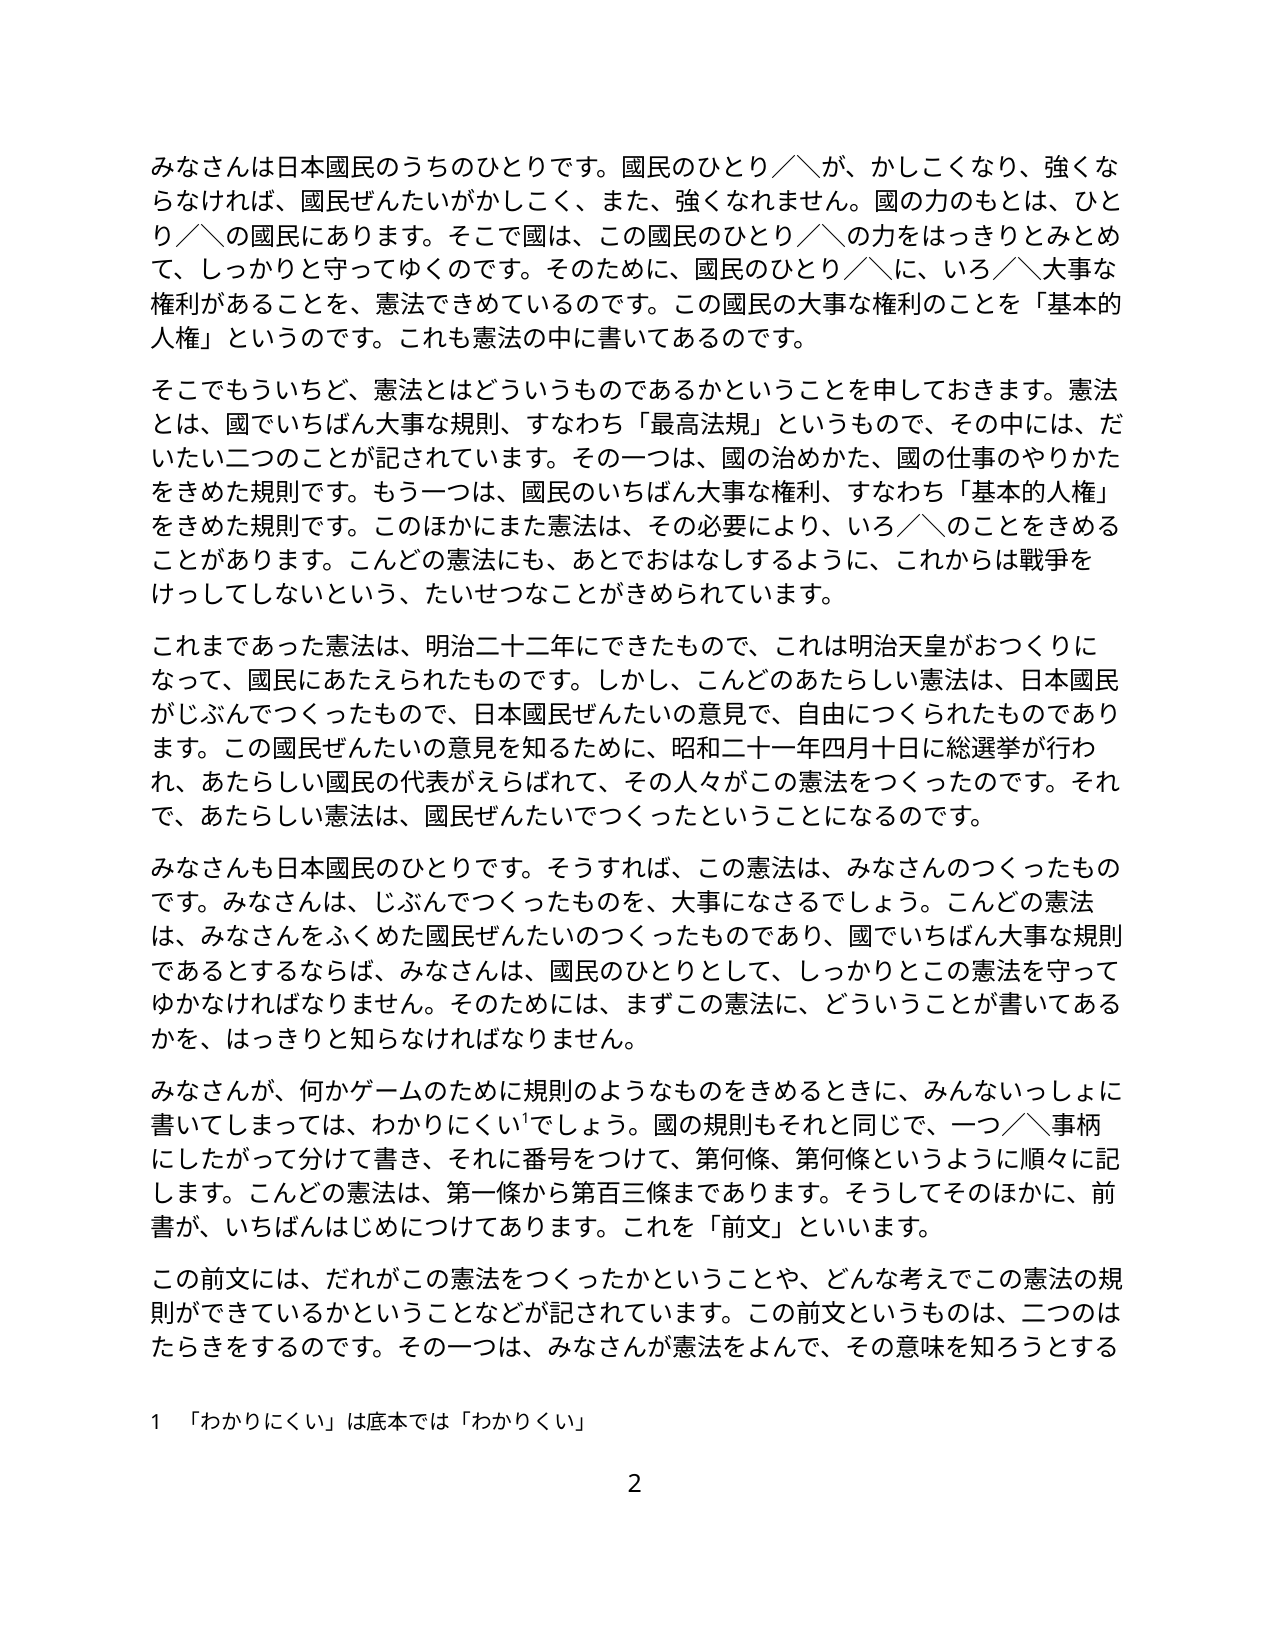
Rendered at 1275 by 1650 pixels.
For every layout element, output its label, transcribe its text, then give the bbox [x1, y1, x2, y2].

text 「わかりにくい」は底本では「わかりくい」 [150, 1407, 1125, 1436]
text そこでもういちど、憲法とはどういうものであるかということを申しておきます。憲法とは、國でいちばん大事な規則、すなわち「最高法規」というもので、その中には、だいたい二つのことが記されています。その一つは、國の治めかた、國の仕事のやりかたをきめた規則です。もう一つは、國民のいちばん大事な権利、すなわち「基本的人権」をきめた規則です。このほかにまた憲法は、その必要により、いろ／＼のことをきめることがあります。こんどの憲法にも、あとでおはなしするように、これからは戰爭をけっしてしないという、たいせつなことがきめられています。 [150, 372, 1125, 611]
text みなさんは日本國民のうちのひとりです。國民のひとり／＼が、かしこくなり、強くならなければ、國民ぜんたいがかしこく、また、強くなれません。國の力のもとは、ひとり／＼の國民にあります。そこで國は、この國民のひとり／＼の力をはっきりとみとめて、しっかりと守ってゆくのです。そのために、國民のひとり／＼に、いろ／＼大事な権利があることを、憲法できめているのです。この國民の大事な権利のことを「基本的人権」というのです。これも憲法の中に書いてあるのです。 [150, 150, 1125, 354]
text みなさんが、何かゲームのために規則のようなものをきめるときに、みんないっしょに書いてしまっては、わかりにくいでしょう。國の規則もそれと同じで、一つ／＼事柄にしたがって分けて書き、それに番号をつけて、第何條、第何條というように順々に記します。こんどの憲法は、第一條から第百三條まであります。そうしてそのほかに、前書が、いちばんはじめにつけてあります。これを「前文」といいます。 [150, 1073, 1125, 1243]
text これまであった憲法は、明治二十二年にできたもので、これは明治天皇がおつくりになって、國民にあたえられたものです。しかし、こんどのあたらしい憲法は、日本國民がじぶんでつくったもので、日本國民ぜんたいの意見で、自由につくられたものであります。この國民ぜんたいの意見を知るために、昭和二十一年四月十日に総選挙が行われ、あたらしい國民の代表がえらばれて、その人々がこの憲法をつくったのです。それで、あたらしい憲法は、國民ぜんたいでつくったということになるのです。 [150, 629, 1125, 833]
text みなさんも日本國民のひとりです。そうすれば、この憲法は、みなさんのつくったものです。みなさんは、じぶんでつくったものを、大事になさるでしょう。こんどの憲法は、みなさんをふくめた國民ぜんたいのつくったものであり、國でいちばん大事な規則であるとするならば、みなさんは、國民のひとりとして、しっかりとこの憲法を守ってゆかなければなりません。そのためには、まずこの憲法に、どういうことが書いてあるかを、はっきりと知らなければなりません。 [150, 851, 1125, 1055]
text この前文には、だれがこの憲法をつくったかということや、どんな考えでこの憲法の規則ができているかということなどが記されています。この前文というものは、二つのはたらきをするのです。その一つは、みなさんが憲法をよんで、その意味を知ろうとする [150, 1261, 1125, 1364]
